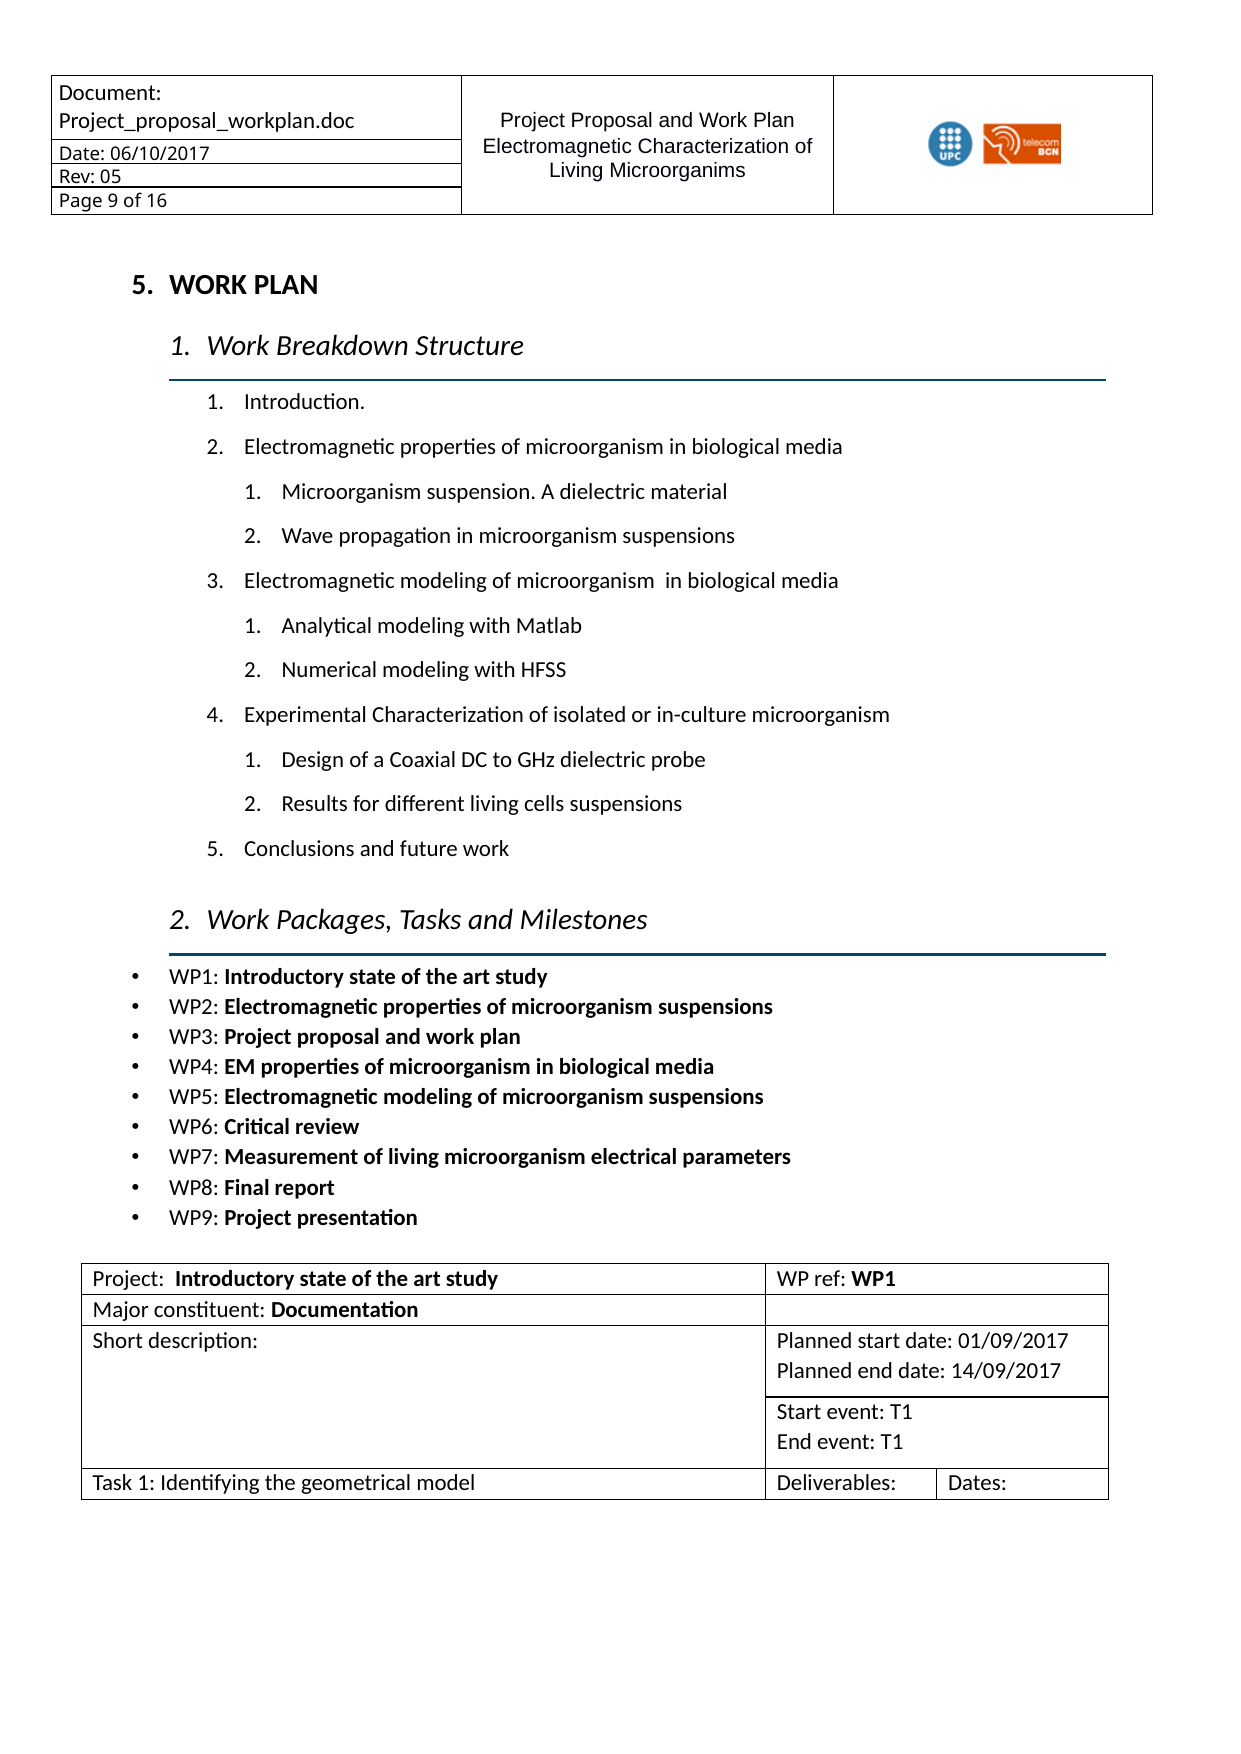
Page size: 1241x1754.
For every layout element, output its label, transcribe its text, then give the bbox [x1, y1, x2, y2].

table_cell Planned start date: 01/09/2017 Planned end date: 14/09/2017 [766, 1326, 1108, 1396]
table_cell Major constituent: Documentation [82, 1295, 765, 1325]
list Electromagnetic modeling of microorganism in biological media [206, 566, 1106, 594]
list WP8: Final report [131, 1173, 1106, 1201]
list Wave propagation in microorganism suspensions [244, 521, 1106, 549]
table_cell Dates: [937, 1469, 1108, 1498]
subtitle Work Plan [131, 266, 1106, 302]
list Conclusions and future work [206, 834, 1106, 862]
list WP7: Measurement of living microorganism electrical parameters [131, 1142, 1106, 1171]
list Analytical modeling with Matlab [244, 611, 1106, 639]
subtitle Work Packages, Tasks and Milestones [169, 901, 1106, 953]
list WP2: Electromagnetic properties of microorganism suspensions [131, 992, 1106, 1020]
subtitle Work Breakdown Structure [169, 327, 1106, 379]
list Results for different living cells suspensions [244, 789, 1106, 818]
list WP9: Project presentation [131, 1203, 1106, 1231]
list WP6: Critical review [131, 1112, 1106, 1140]
table_cell Start event: T1 End event: T1 [766, 1398, 1108, 1467]
list WP4: EM properties of microorganism in biological media [131, 1052, 1106, 1080]
table_cell [766, 1295, 1108, 1325]
list WP3: Project proposal and work plan [131, 1022, 1106, 1050]
list WP5: Electromagnetic modeling of microorganism suspensions [131, 1082, 1106, 1110]
table_cell Task 1: Identifying the geometrical model [82, 1469, 765, 1498]
table_cell Short description: [82, 1326, 765, 1467]
list Numerical modeling with HFSS [244, 656, 1106, 683]
list Electromagnetic properties of microorganism in biological media [206, 432, 1106, 460]
list Microorganism suspension. A dielectric material [244, 477, 1106, 505]
list WP1: Introductory state of the art study [131, 962, 1106, 990]
list Experimental Characterization of isolated or in-culture microorganism [206, 700, 1106, 728]
picture [925, 120, 1061, 168]
table_header Project: Introductory state of the art study [82, 1264, 765, 1294]
table_header WP ref: WP1 [766, 1264, 1108, 1294]
list Design of a Coaxial DC to GHz dielectric probe [244, 745, 1106, 773]
list Introduction. [206, 387, 1106, 415]
table_cell Deliverables: [766, 1469, 936, 1498]
